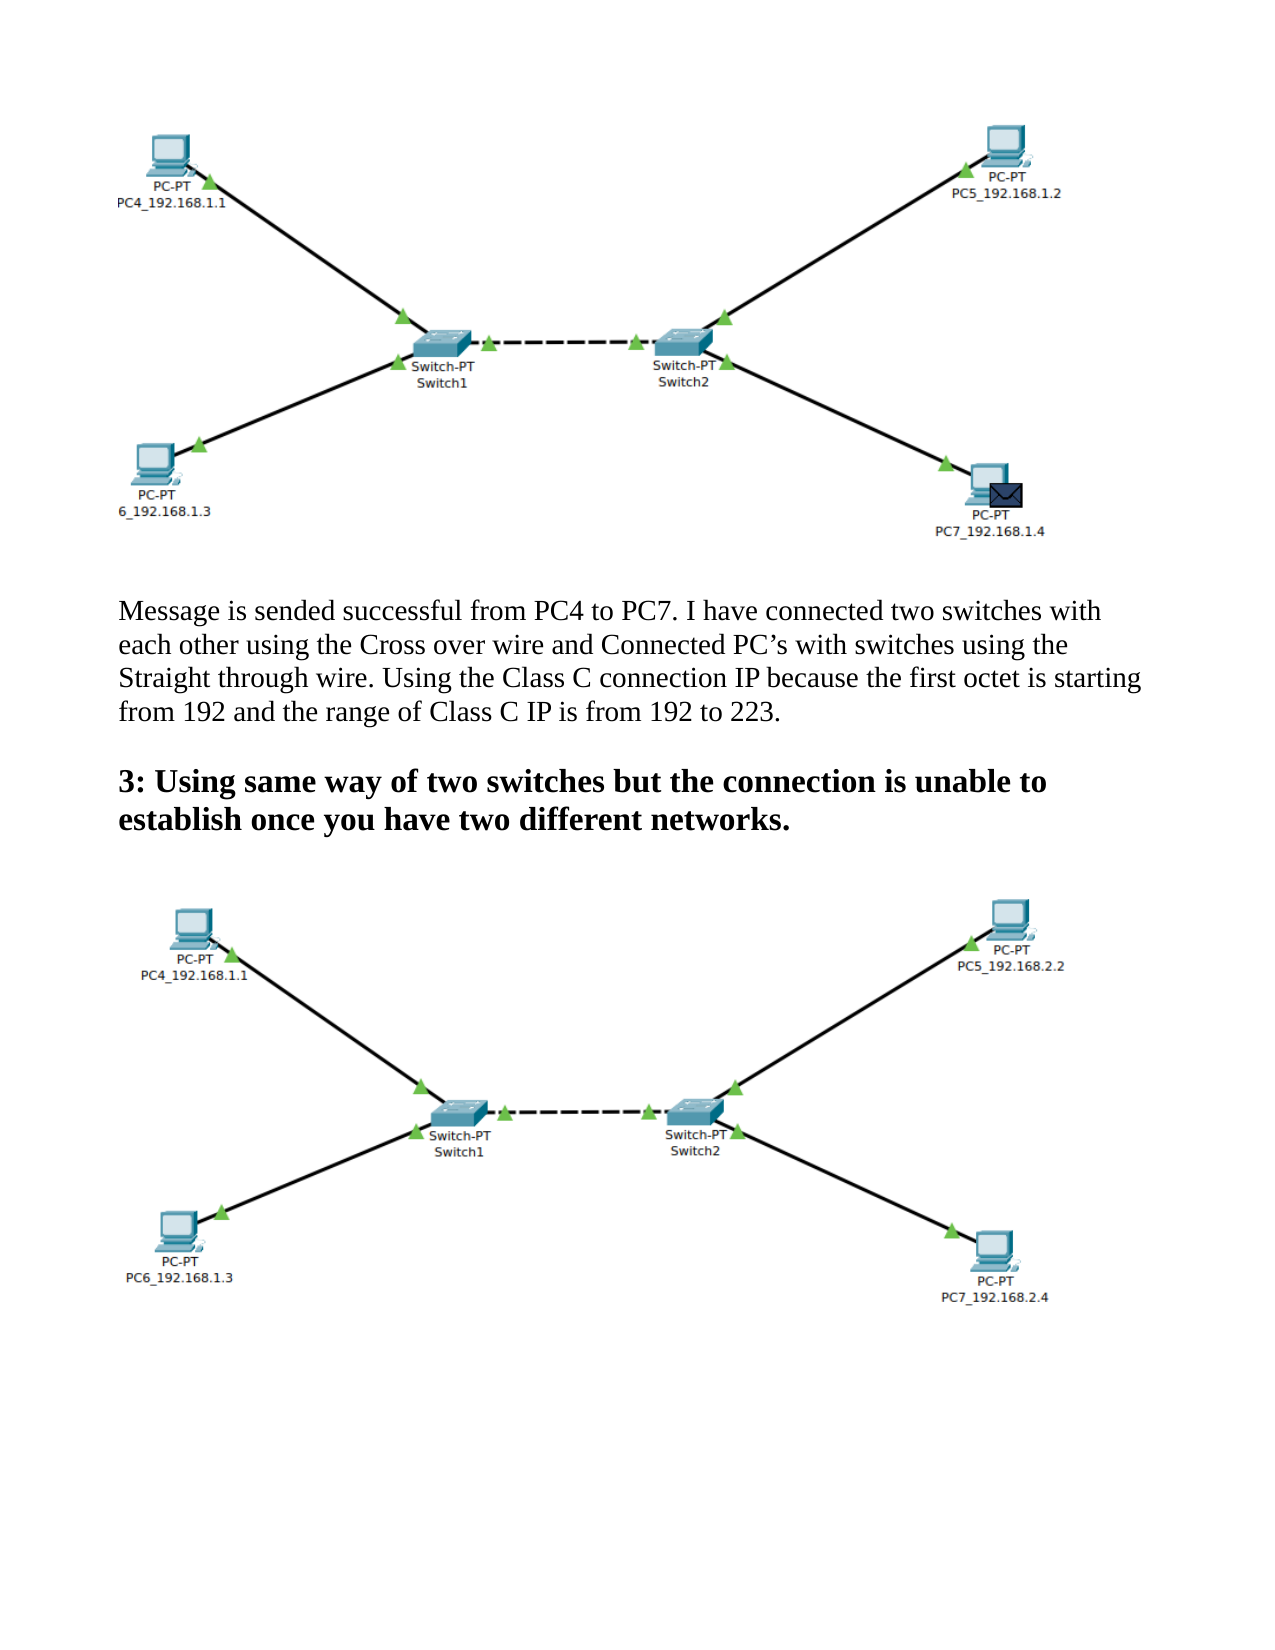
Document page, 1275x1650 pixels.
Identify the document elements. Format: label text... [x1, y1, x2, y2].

picture [118, 118, 1157, 555]
text 3: Using same way of two switches but the connection is unable to establish once you have two different networks. [118, 761, 1157, 838]
picture [118, 876, 1157, 1347]
text Message is sended successful from PC4 to PC7. I have connected two switches with each other using the Cross over wire and Connected PC’s with switches using the Straight through wire. Using the Class C connection IP because the first octet is starting from 192 and the range of Class C IP is from 192 to 223. [118, 593, 1157, 727]
